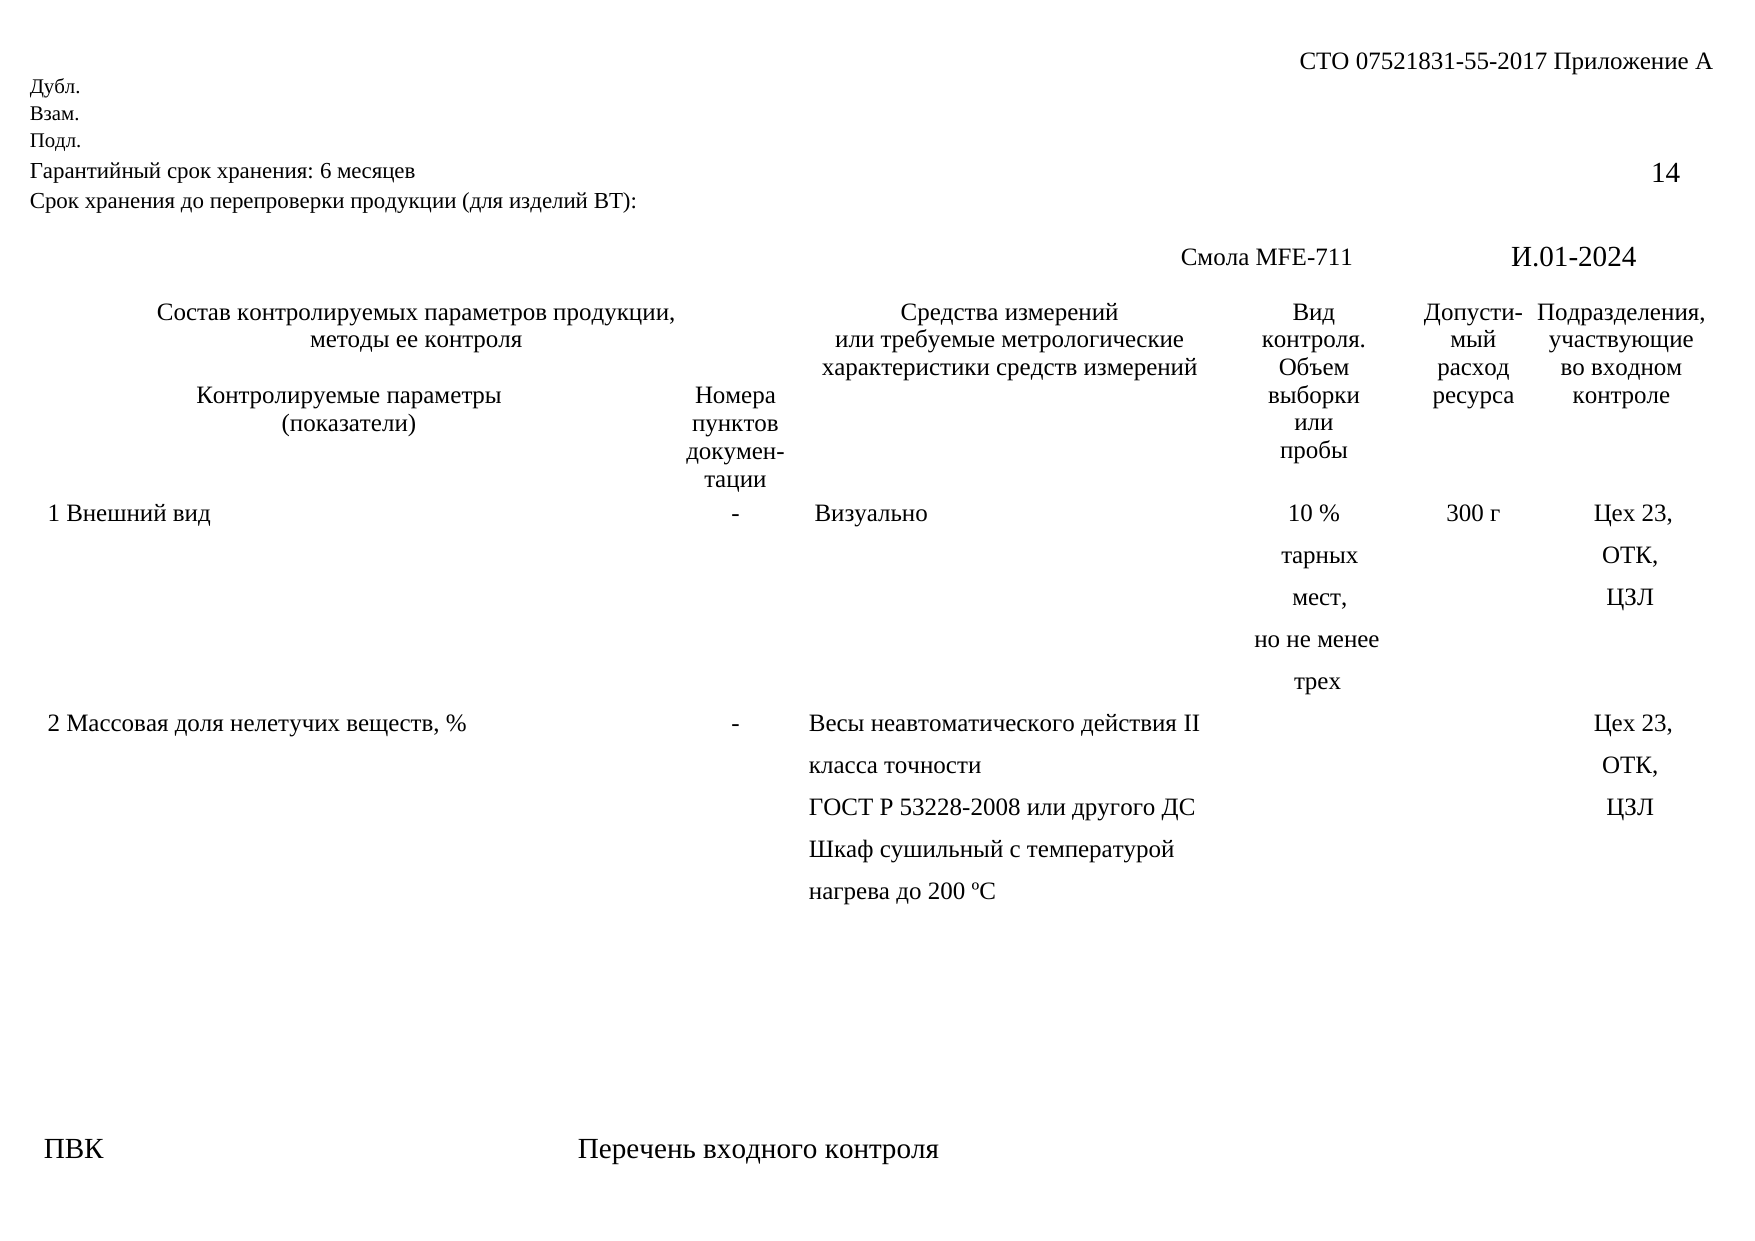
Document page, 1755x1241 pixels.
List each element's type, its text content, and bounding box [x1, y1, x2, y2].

table_cell [615, 270, 676, 298]
table_cell [30, 660, 668, 702]
table_header [265, 75, 384, 102]
table_cell но не менее [1216, 619, 1411, 660]
table_cell 10 % [1216, 493, 1411, 534]
table_header [1025, 156, 1348, 186]
table_cell [1411, 703, 1536, 744]
table_cell 2 Массовая доля нелетучих веществ, % [30, 703, 668, 744]
table_cell Шкаф сушильный с температурой [803, 828, 1216, 870]
table_cell [1216, 912, 1411, 954]
table_cell [1216, 828, 1411, 870]
table_cell [479, 129, 775, 156]
table_header [384, 75, 479, 102]
table_cell [615, 243, 676, 270]
table_cell [1216, 703, 1411, 744]
table_cell [668, 535, 802, 576]
table_cell [1411, 1038, 1536, 1080]
table_cell 1 Внешний вид [30, 493, 668, 534]
table_cell Цех 23, [1536, 703, 1707, 744]
table_header [1243, 75, 1707, 102]
table_cell [384, 129, 479, 156]
table_cell [668, 786, 802, 828]
table_cell [30, 576, 668, 618]
table_cell [879, 243, 1000, 270]
table_cell [1411, 996, 1536, 1038]
table_cell Взам. [30, 102, 137, 129]
table_cell [1411, 619, 1536, 660]
table_cell Весы неавтоматического действия II [803, 703, 1216, 744]
table_cell [30, 1080, 668, 1122]
table_cell [524, 270, 614, 298]
table_header [728, 75, 1242, 102]
table_cell [30, 786, 668, 828]
table_cell [84, 270, 165, 298]
table_cell [668, 870, 802, 912]
table_cell [400, 243, 524, 270]
table_cell ЦЗЛ [1536, 576, 1707, 618]
table_header Дубл. [30, 75, 137, 102]
table_cell [803, 660, 1216, 702]
table_cell [1618, 1122, 1707, 1175]
table_cell [1216, 744, 1411, 786]
table_header [1348, 156, 1624, 186]
table_cell [879, 216, 1000, 243]
table_cell [803, 1038, 1216, 1080]
table_cell [1000, 270, 1093, 298]
table_cell [1411, 744, 1536, 786]
table_cell [260, 270, 400, 298]
table_header Средства измерений или требуемые метрологические характеристики средств измерений [803, 298, 1216, 492]
table_cell [1536, 912, 1707, 954]
table_cell [1411, 535, 1536, 576]
table_cell [1536, 1038, 1707, 1080]
table_cell [615, 216, 676, 243]
table_cell И.01-2024 [1440, 216, 1707, 298]
table_cell [668, 954, 802, 996]
table_cell [137, 129, 265, 156]
table_cell [400, 270, 524, 298]
table_cell [1536, 1080, 1707, 1122]
table_cell [668, 660, 802, 702]
table_cell [165, 270, 260, 298]
table_cell [165, 216, 260, 243]
table_cell ОТК, [1536, 535, 1707, 576]
table_cell [1399, 1122, 1618, 1175]
table_header Подразделения, участвующие во входном контроле [1536, 298, 1707, 492]
table_cell Подл. [30, 129, 137, 156]
table_cell [803, 619, 1216, 660]
table_cell Визуально [803, 493, 1216, 534]
table_cell [668, 576, 802, 618]
table_cell [668, 1038, 802, 1080]
table_cell трех [1216, 660, 1411, 702]
text СТО 07521831-55-2017 Приложение А [29, 47, 1713, 75]
table_cell [524, 216, 614, 243]
table_cell [1000, 243, 1093, 270]
table_cell тарных [1216, 535, 1411, 576]
table_cell [400, 216, 524, 243]
table_cell [1411, 870, 1536, 912]
table_cell [1411, 828, 1536, 870]
table_cell [30, 954, 668, 996]
table_cell мест, [1216, 576, 1411, 618]
table_cell [1216, 1038, 1411, 1080]
table_cell [260, 243, 400, 270]
table_cell [1536, 619, 1707, 660]
table_cell Перечень входного контроля [117, 1122, 1399, 1175]
table_cell [1411, 1080, 1536, 1122]
table_cell - [668, 703, 802, 744]
table_cell [1411, 786, 1536, 828]
table_cell [1411, 660, 1536, 702]
table_cell [137, 102, 265, 129]
table_cell [384, 102, 479, 129]
table_cell [30, 744, 668, 786]
table_cell [1536, 828, 1707, 870]
table_cell 300 г [1411, 493, 1536, 534]
table_cell [84, 243, 165, 270]
table_header [479, 75, 728, 102]
table_cell - [668, 493, 802, 534]
table_cell [1000, 216, 1093, 243]
table_header Гарантийный срок хранения: 6 месяцев [30, 156, 1025, 186]
table_cell [739, 243, 878, 270]
table_cell [30, 619, 668, 660]
table_cell [739, 270, 878, 298]
table_cell [803, 1080, 1216, 1122]
table_cell [30, 912, 668, 954]
table_cell нагрева до 200 ºС [803, 870, 1216, 912]
table_cell [879, 270, 1000, 298]
table_cell [30, 996, 668, 1038]
table_cell [668, 619, 802, 660]
table_cell Цех 23, [1536, 493, 1707, 534]
table_cell [524, 243, 614, 270]
table_cell [803, 912, 1216, 954]
table_cell [165, 243, 260, 270]
table_cell [30, 1038, 668, 1080]
table_cell [1536, 996, 1707, 1038]
table_cell [30, 870, 668, 912]
table_cell [1216, 786, 1411, 828]
table_cell ОТК, [1536, 744, 1707, 786]
table_header 14 [1624, 156, 1707, 186]
table_cell [803, 576, 1216, 618]
table_header Состав контролируемых параметров продукции, методы ее контроля [30, 298, 802, 382]
table_cell [803, 996, 1216, 1038]
table_cell Контролируемые параметры (показатели) [30, 382, 668, 492]
table_cell [1536, 870, 1707, 912]
table_cell [676, 243, 739, 270]
table_cell [265, 102, 384, 129]
table_cell [803, 954, 1216, 996]
table_cell [1216, 870, 1411, 912]
table_cell [84, 216, 165, 243]
table_cell [479, 102, 775, 129]
table_cell ПВК [30, 1122, 117, 1175]
table_cell [30, 535, 668, 576]
table_header Допусти-мый расход ресурса [1411, 436, 1536, 492]
table_header Вид контроля. Объем выборки или пробы [1216, 298, 1411, 492]
table_cell [1411, 576, 1536, 618]
table_cell [668, 912, 802, 954]
table_cell [1536, 660, 1707, 702]
table_cell Срок хранения до перепроверки продукции (для изделий ВТ): [30, 186, 1707, 216]
table_cell [30, 828, 668, 870]
table_cell [1411, 954, 1536, 996]
table_cell [668, 1080, 802, 1122]
table_cell [739, 216, 878, 243]
table_cell [775, 102, 1707, 156]
table_cell [676, 270, 739, 298]
table_cell [30, 216, 84, 298]
table_cell ГОСТ Р 53228-2008 или другого ДС [803, 786, 1216, 828]
table_cell ЦЗЛ [1536, 786, 1707, 828]
table_cell [803, 535, 1216, 576]
table_cell Номера пунктов докумен- тации [668, 382, 802, 492]
table_cell [1216, 954, 1411, 996]
table_cell [265, 129, 384, 156]
table_cell Смола MFE-711 [1093, 216, 1440, 298]
table_cell [668, 996, 802, 1038]
table_cell класса точности [803, 744, 1216, 786]
table_cell [1536, 954, 1707, 996]
table_cell [1411, 912, 1536, 954]
table_cell [1216, 1080, 1411, 1122]
table_cell [676, 216, 739, 243]
table_cell [260, 216, 400, 243]
table_header [137, 75, 265, 102]
table_cell [1216, 996, 1411, 1038]
table_cell [668, 744, 802, 786]
table_cell [668, 828, 802, 870]
